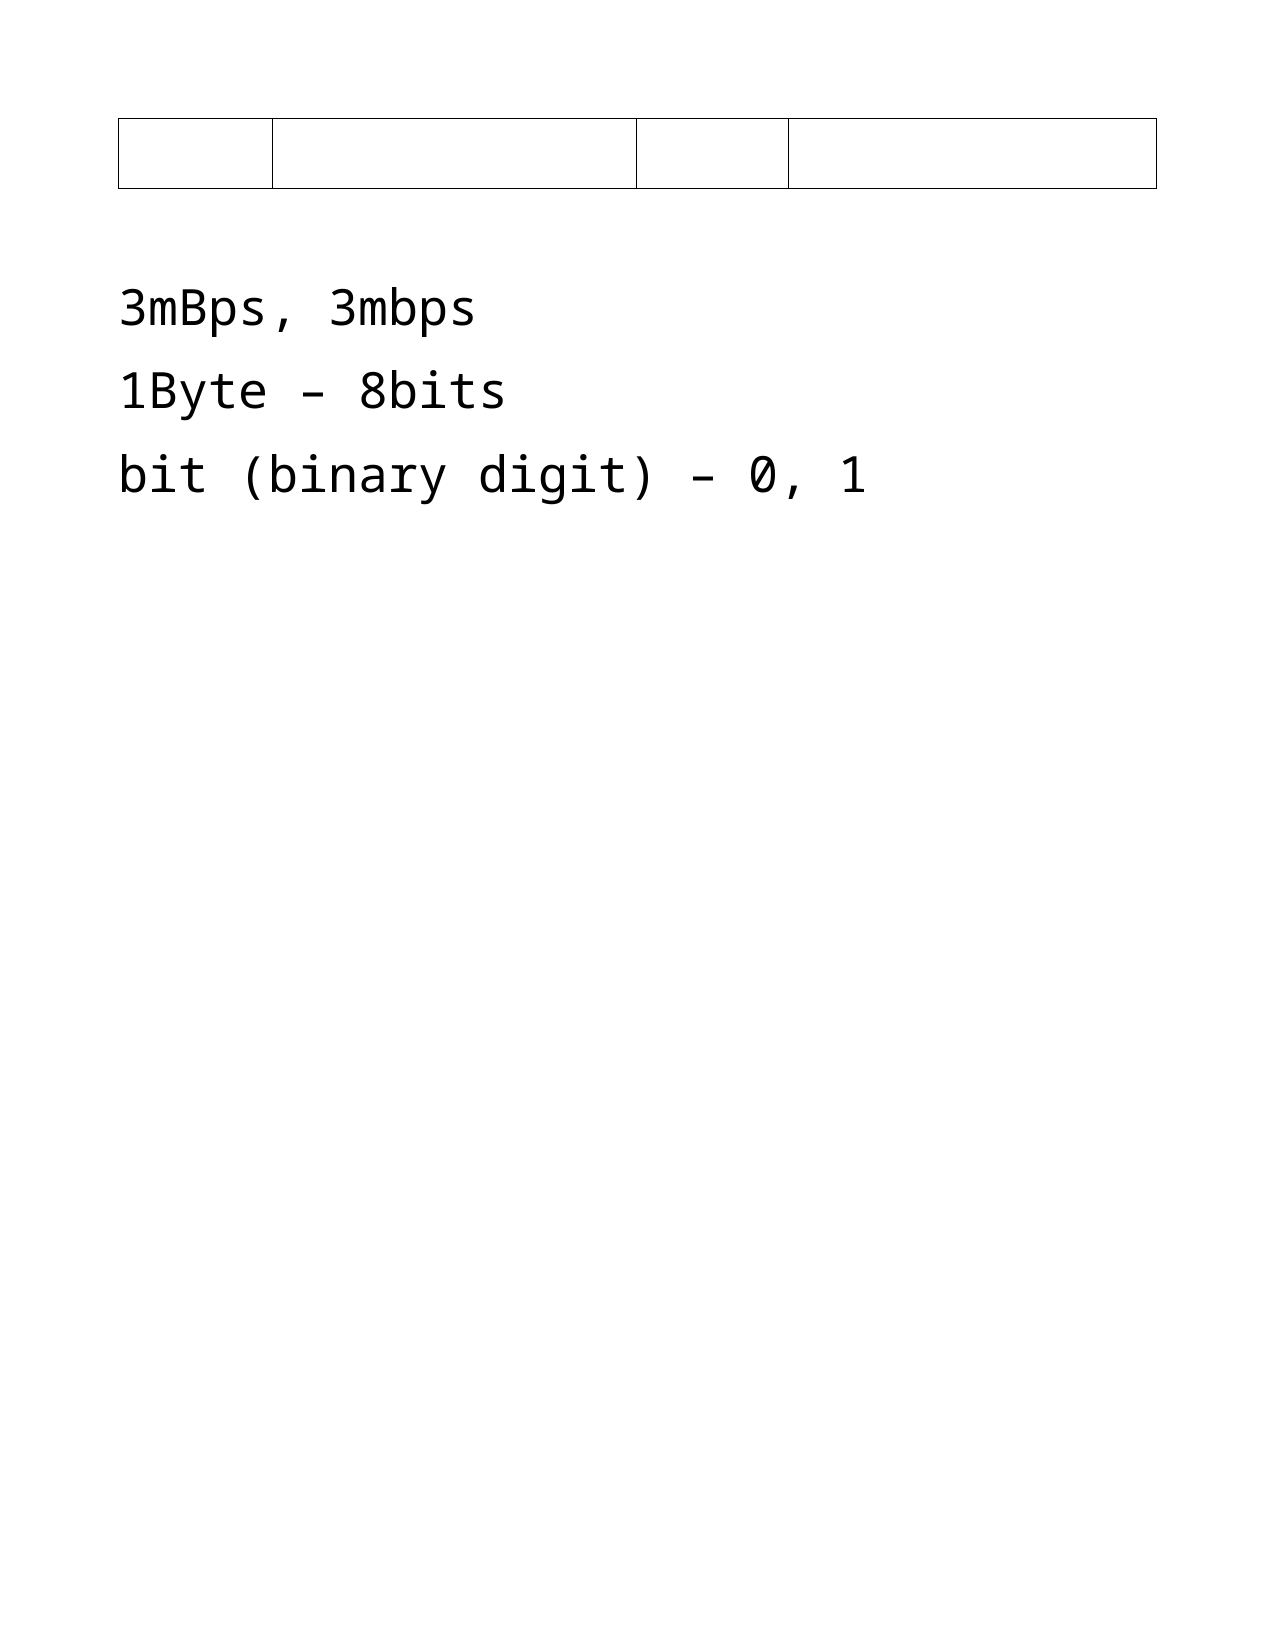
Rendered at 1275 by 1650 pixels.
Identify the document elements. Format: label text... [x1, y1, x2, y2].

table_cell [273, 119, 636, 188]
text 1Byte – 8bits [118, 355, 1157, 423]
table_cell [119, 119, 272, 188]
table_cell [789, 119, 1156, 188]
table_cell [637, 119, 788, 188]
text 3mBps, 3mbps [118, 272, 1157, 340]
text bit (binary digit) – 0, 1 [118, 438, 1157, 507]
